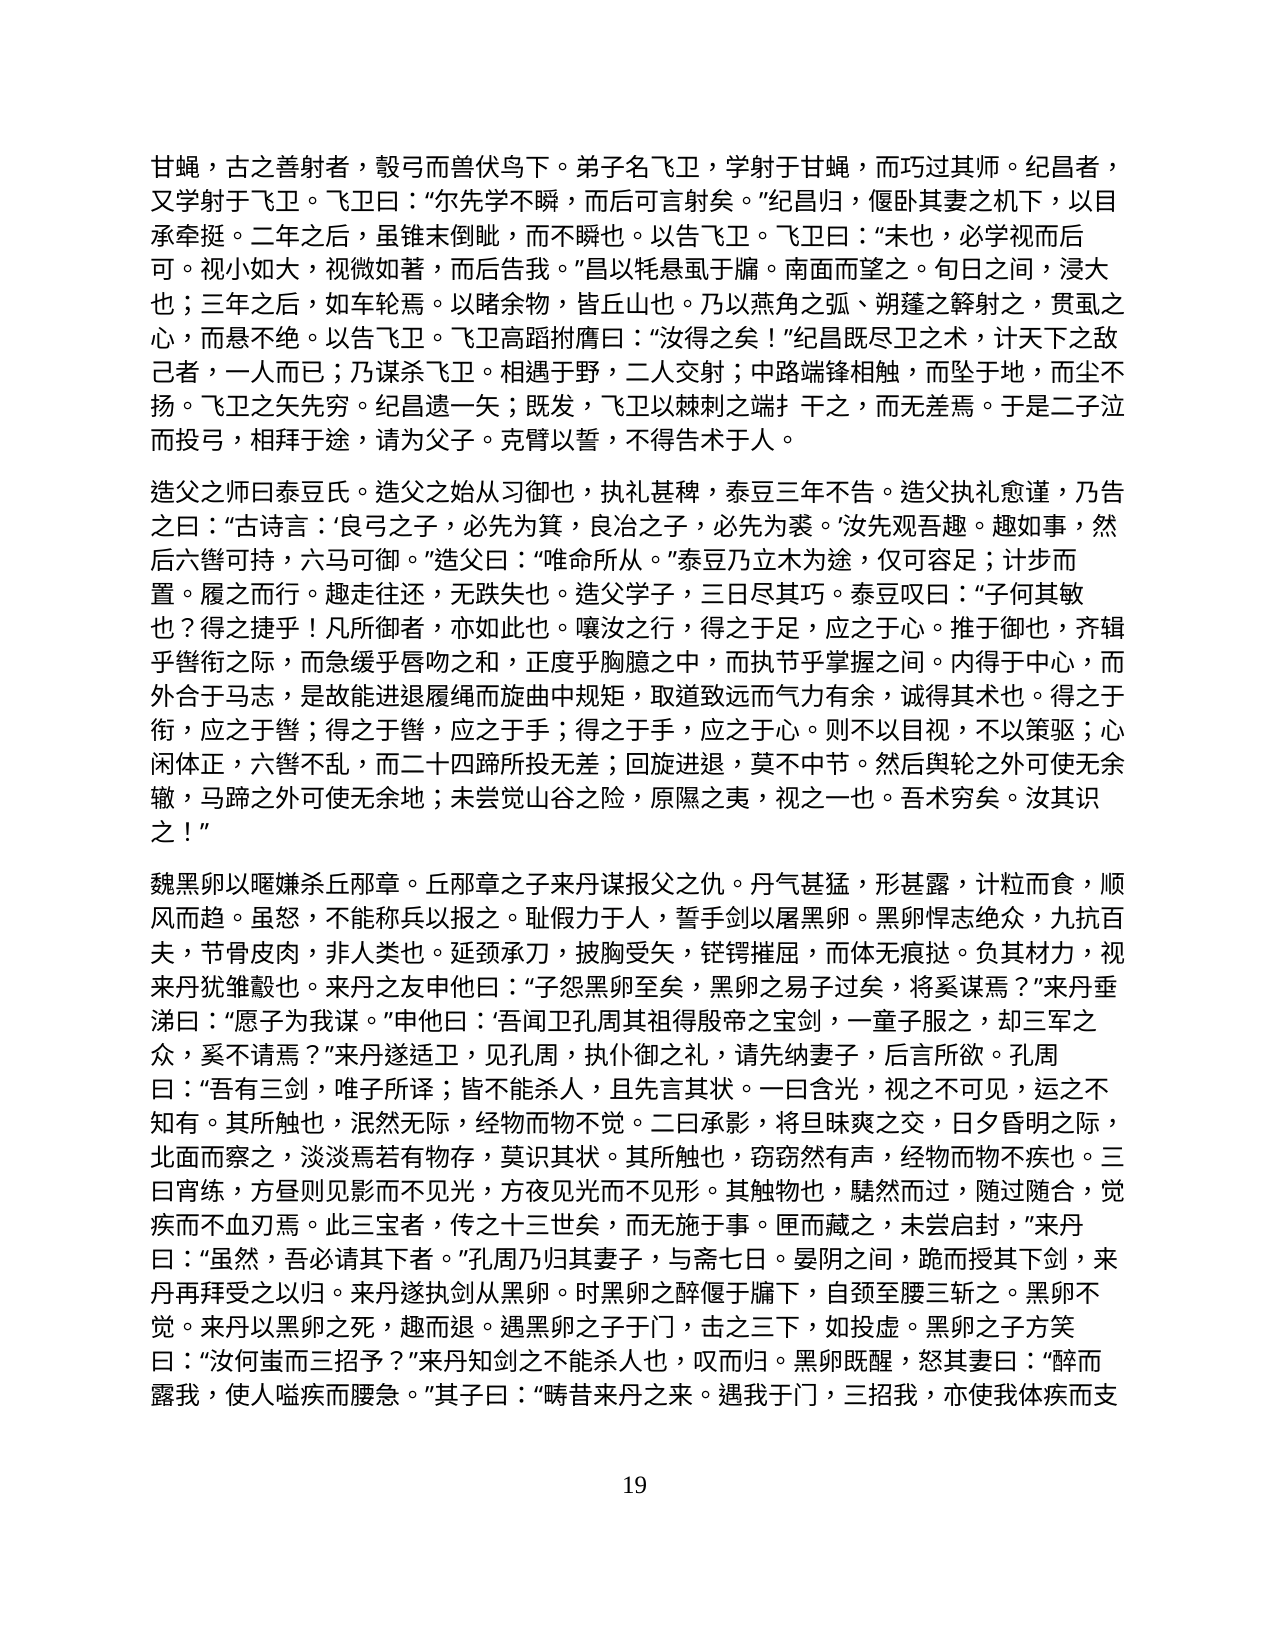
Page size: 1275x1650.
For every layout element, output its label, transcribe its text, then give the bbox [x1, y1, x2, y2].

text 甘蝇，古之善射者，彀弓而兽伏鸟下。弟子名飞卫，学射于甘蝇，而巧过其师。纪昌者，又学射于飞卫。飞卫曰：“尔先学不瞬，而后可言射矣。”纪昌归，偃卧其妻之机下，以目承牵挺。二年之后，虽锥末倒眦，而不瞬也。以告飞卫。飞卫曰：“未也，必学视而后可。视小如大，视微如著，而后告我。”昌以牦悬虱于牖。南面而望之。旬日之间，浸大也；三年之后，如车轮焉。以睹余物，皆丘山也。乃以燕角之弧、朔蓬之簳射之，贯虱之心，而悬不绝。以告飞卫。飞卫高蹈拊膺曰：“汝得之矣！”纪昌既尽卫之术，计天下之敌己者，一人而已；乃谋杀飞卫。相遇于野，二人交射；中路端锋相触，而坠于地，而尘不扬。飞卫之矢先穷。纪昌遗一矢；既发，飞卫以棘刺之端扌干之，而无差焉。于是二子泣而投弓，相拜于途，请为父子。克臂以誓，不得告术于人。 [150, 150, 1125, 457]
text 魏黑卵以暱嫌杀丘邴章。丘邴章之子来丹谋报父之仇。丹气甚猛，形甚露，计粒而食，顺风而趋。虽怒，不能称兵以报之。耻假力于人，誓手剑以屠黑卵。黑卵悍志绝众，九抗百夫，节骨皮肉，非人类也。延颈承刀，披胸受矢，铓锷摧屈，而体无痕挞。负其材力，视来丹犹雏鷇也。来丹之友申他曰：“子怨黑卵至矣，黑卵之易子过矣，将奚谋焉？”来丹垂涕曰：“愿子为我谋。”申他曰：‘吾闻卫孔周其祖得殷帝之宝剑，一童子服之，却三军之众，奚不请焉？”来丹遂适卫，见孔周，执仆御之礼，请先纳妻子，后言所欲。孔周曰：“吾有三剑，唯子所译；皆不能杀人，且先言其状。一曰含光，视之不可见，运之不知有。其所触也，泯然无际，经物而物不觉。二曰承影，将旦昧爽之交，日夕昏明之际，北面而察之，淡淡焉若有物存，莫识其状。其所触也，窃窃然有声，经物而物不疾也。三曰宵练，方昼则见影而不见光，方夜见光而不见形。其触物也，騞然而过，随过随合，觉疾而不血刃焉。此三宝者，传之十三世矣，而无施于事。匣而藏之，未尝启封，”来丹曰：“虽然，吾必请其下者。”孔周乃归其妻子，与斋七日。晏阴之间，跪而授其下剑，来丹再拜受之以归。来丹遂执剑从黑卵。时黑卵之醉偃于牖下，自颈至腰三斩之。黑卵不觉。来丹以黑卵之死，趣而退。遇黑卵之子于门，击之三下，如投虚。黑卵之子方笑曰：“汝何蚩而三招予？”来丹知剑之不能杀人也，叹而归。黑卵既醒，怒其妻曰：“醉而露我，使人嗌疾而腰急。”其子曰：“畴昔来丹之来。遇我于门，三招我，亦使我体疾而支 [150, 867, 1125, 1412]
text 造父之师曰泰豆氏。造父之始从习御也，执礼甚稗，泰豆三年不告。造父执礼愈谨，乃告之曰：“古诗言：‘良弓之子，必先为箕，良冶之子，必先为裘。’汝先观吾趣。趣如事，然后六辔可持，六马可御。”造父曰：“唯命所从。”泰豆乃立木为途，仅可容足；计步而置。履之而行。趣走往还，无跌失也。造父学子，三日尽其巧。泰豆叹曰：“子何其敏也？得之捷乎！凡所御者，亦如此也。嚷汝之行，得之于足，应之于心。推于御也，齐辑乎辔衔之际，而急缓乎唇吻之和，正度乎胸臆之中，而执节乎掌握之间。内得于中心，而外合于马志，是故能进退履绳而旋曲中规矩，取道致远而气力有余，诚得其术也。得之于衔，应之于辔；得之于辔，应之于手；得之于手，应之于心。则不以目视，不以策驱；心闲体正，六辔不乱，而二十四蹄所投无差；回旋进退，莫不中节。然后舆轮之外可使无余辙，马蹄之外可使无余地；未尝觉山谷之险，原隰之夷，视之一也。吾术穷矣。汝其识之！” [150, 474, 1125, 849]
